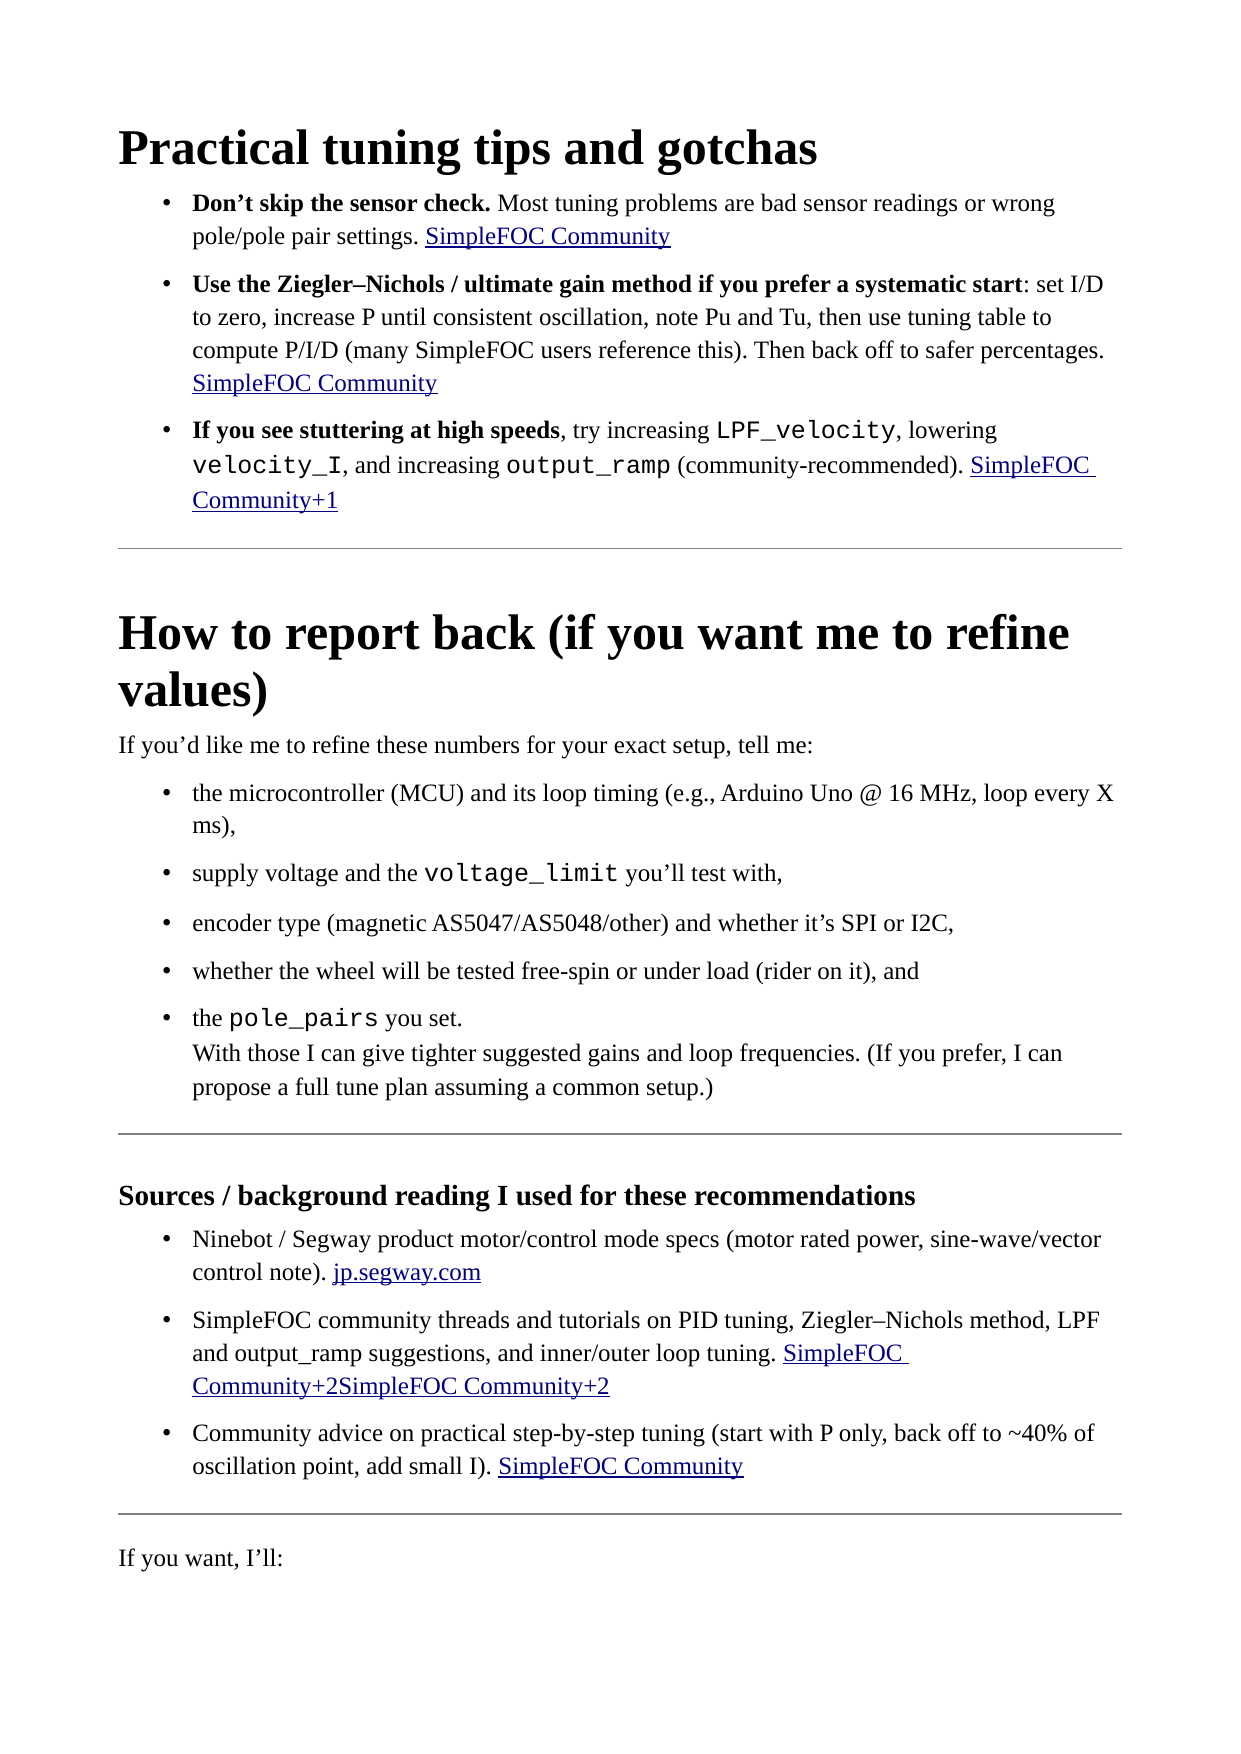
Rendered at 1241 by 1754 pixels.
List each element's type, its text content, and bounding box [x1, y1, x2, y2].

subtitle Sources / background reading I used for these recommendations [118, 1178, 1122, 1212]
list encoder type (magnetic AS5047/AS5048/other) and whether it’s SPI or I2C, [162, 908, 1122, 937]
subtitle Practical tuning tips and gotchas [118, 118, 1122, 176]
text If you want, I’ll: [118, 1543, 1122, 1572]
list supply voltage and the voltage_limit you’ll test with, [162, 858, 1122, 889]
list SimpleFOC community threads and tutorials on PID tuning, Ziegler–Nichols method, LPF and output_ramp suggestions, and inner/outer loop tuning. SimpleFOC Community+2SimpleFOC Community+2 [162, 1305, 1122, 1399]
text If you’d like me to refine these numbers for your exact setup, tell me: [118, 730, 1122, 759]
list Use the Ziegler–Nichols / ultimate gain method if you prefer a systematic start: set I/D to zero, increase P until consistent oscillation, note Pu and Tu, then use tuning table to compute P/I/D (many SimpleFOC users reference this). Then back off to safer percentages. SimpleFOC Community [162, 269, 1122, 397]
list Community advice on practical step-by-step tuning (start with P only, back off to ~40% of oscillation point, add small I). SimpleFOC Community [162, 1418, 1122, 1480]
list the pole_pairs you set. With those I can give tighter suggested gains and loop frequencies. (If you prefer, I can propose a full tune plan assuming a common setup.) [162, 1003, 1122, 1100]
list whether the wheel will be tested free-spin or under load (rider on it), and [162, 956, 1122, 984]
list the microcontroller (MCU) and its loop timing (e.g., Arduino Uno @ 16 MHz, loop every X ms), [162, 778, 1122, 839]
list Ninebot / Segway product motor/control mode specs (motor rated power, sine-wave/vector control note). jp.segway.com [162, 1224, 1122, 1286]
list If you see stuttering at high speeds, try increasing LPF_velocity, lowering velocity_I, and increasing output_ramp (community-recommended). SimpleFOC Community+1 [162, 415, 1122, 514]
subtitle How to report back (if you want me to refine values) [118, 602, 1122, 717]
list Don’t skip the sensor check. Most tuning problems are bad sensor readings or wrong pole/pole pair settings. SimpleFOC Community [162, 188, 1122, 250]
